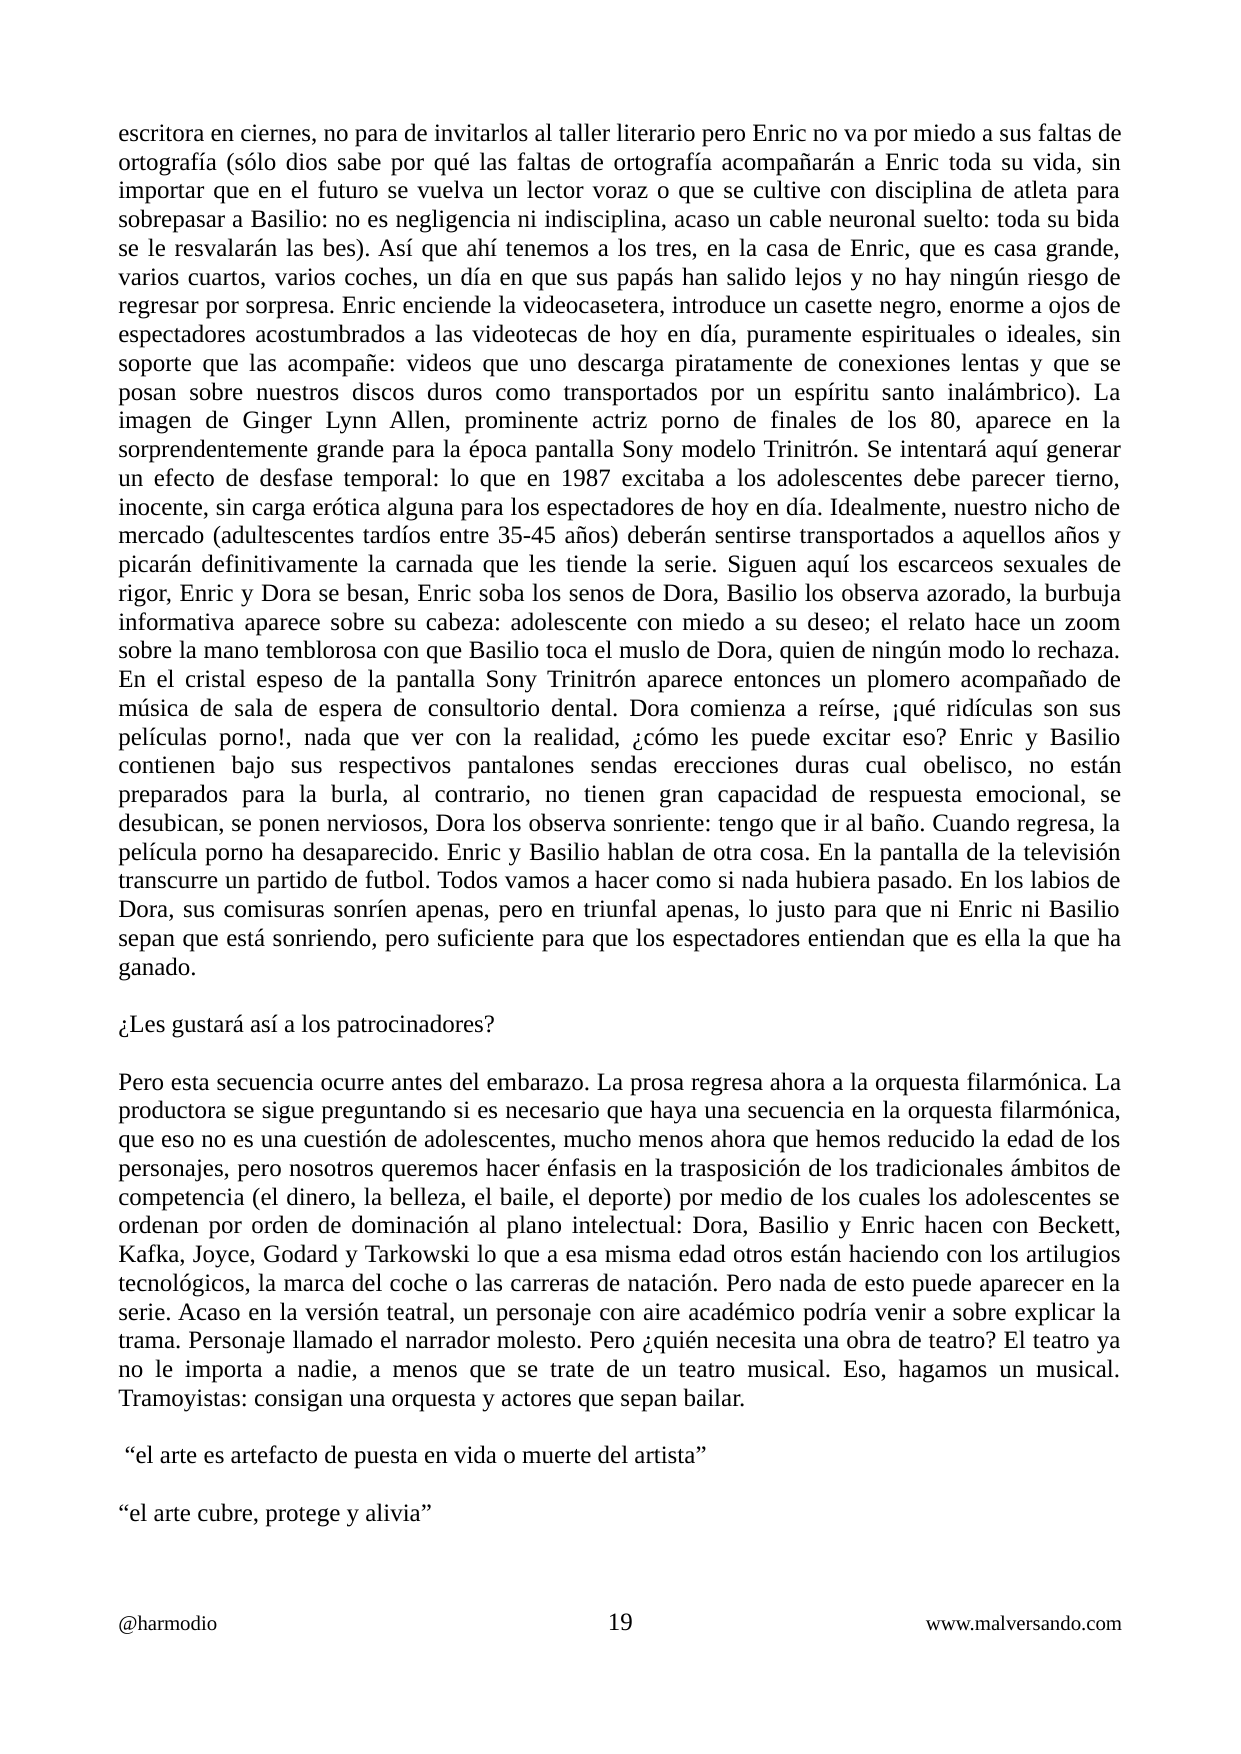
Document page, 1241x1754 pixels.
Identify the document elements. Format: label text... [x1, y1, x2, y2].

text escritora en ciernes, no para de invitarlos al taller literario pero Enric no va por miedo a sus faltas de ortografía (sólo dios sabe por qué las faltas de ortografía acompañarán a Enric toda su vida, sin importar que en el futuro se vuelva un lector voraz o que se cultive con disciplina de atleta para sobrepasar a Basilio: no es negligencia ni indisciplina, acaso un cable neuronal suelto: toda su bida se le resvalarán las bes). Así que ahí tenemos a los tres, en la casa de Enric, que es casa grande, varios cuartos, varios coches, un día en que sus papás han salido lejos y no hay ningún riesgo de regresar por sorpresa. Enric enciende la videocasetera, introduce un casette negro, enorme a ojos de espectadores acostumbrados a las videotecas de hoy en día, puramente espirituales o ideales, sin soporte que las acompañe: videos que uno descarga piratamente de conexiones lentas y que se posan sobre nuestros discos duros como transportados por un espíritu santo inalámbrico). La imagen de Ginger Lynn Allen, prominente actriz porno de finales de los 80, aparece en la sorprendentemente grande para la época pantalla Sony modelo Trinitrón. Se intentará aquí generar un efecto de desfase temporal: lo que en 1987 excitaba a los adolescentes debe parecer tierno, inocente, sin carga erótica alguna para los espectadores de hoy en día. Idealmente, nuestro nicho de mercado (adultescentes tardíos entre 35-45 años) deberán sentirse transportados a aquellos años y picarán definitivamente la carnada que les tiende la serie. Siguen aquí los escarceos sexuales de rigor, Enric y Dora se besan, Enric soba los senos de Dora, Basilio los observa azorado, la burbuja informativa aparece sobre su cabeza: adolescente con miedo a su deseo; el relato hace un zoom sobre la mano temblorosa con que Basilio toca el muslo de Dora, quien de ningún modo lo rechaza. En el cristal espeso de la pantalla Sony Trinitrón aparece entonces un plomero acompañado de música de sala de espera de consultorio dental. Dora comienza a reírse, ¡qué ridículas son sus películas porno!, nada que ver con la realidad, ¿cómo les puede excitar eso? Enric y Basilio contienen bajo sus respectivos pantalones sendas erecciones duras cual obelisco, no están preparados para la burla, al contrario, no tienen gran capacidad de respuesta emocional, se desubican, se ponen nerviosos, Dora los observa sonriente: tengo que ir al baño. Cuando regresa, la película porno ha desaparecido. Enric y Basilio hablan de otra cosa. En la pantalla de la televisión transcurre un partido de futbol. Todos vamos a hacer como si nada hubiera pasado. En los labios de Dora, sus comisuras sonríen apenas, pero en triunfal apenas, lo justo para que ni Enric ni Basilio sepan que está sonriendo, pero suficiente para que los espectadores entiendan que es ella la que ha ganado. [118, 118, 1122, 981]
text Pero esta secuencia ocurre antes del embarazo. La prosa regresa ahora a la orquesta filarmónica. La productora se sigue preguntando si es necesario que haya una secuencia en la orquesta filarmónica, que eso no es una cuestión de adolescentes, mucho menos ahora que hemos reducido la edad de los personajes, pero nosotros queremos hacer énfasis en la trasposición de los tradicionales ámbitos de competencia (el dinero, la belleza, el baile, el deporte) por medio de los cuales los adolescentes se ordenan por orden de dominación al plano intelectual: Dora, Basilio y Enric hacen con Beckett, Kafka, Joyce, Godard y Tarkowski lo que a esa misma edad otros están haciendo con los artilugios tecnológicos, la marca del coche o las carreras de natación. Pero nada de esto puede aparecer en la serie. Acaso en la versión teatral, un personaje con aire académico podría venir a sobre explicar la trama. Personaje llamado el narrador molesto. Pero ¿quién necesita una obra de teatro? El teatro ya no le importa a nadie, a menos que se trate de un teatro musical. Eso, hagamos un musical. Tramoyistas: consigan una orquesta y actores que sepan bailar. [118, 1067, 1122, 1412]
text ¿Les gustará así a los patrocinadores? [118, 1009, 1122, 1038]
text “el arte es artefacto de puesta en vida o muerte del artista” [118, 1441, 1122, 1469]
text “el arte cubre, protege y alivia” [118, 1498, 1122, 1527]
